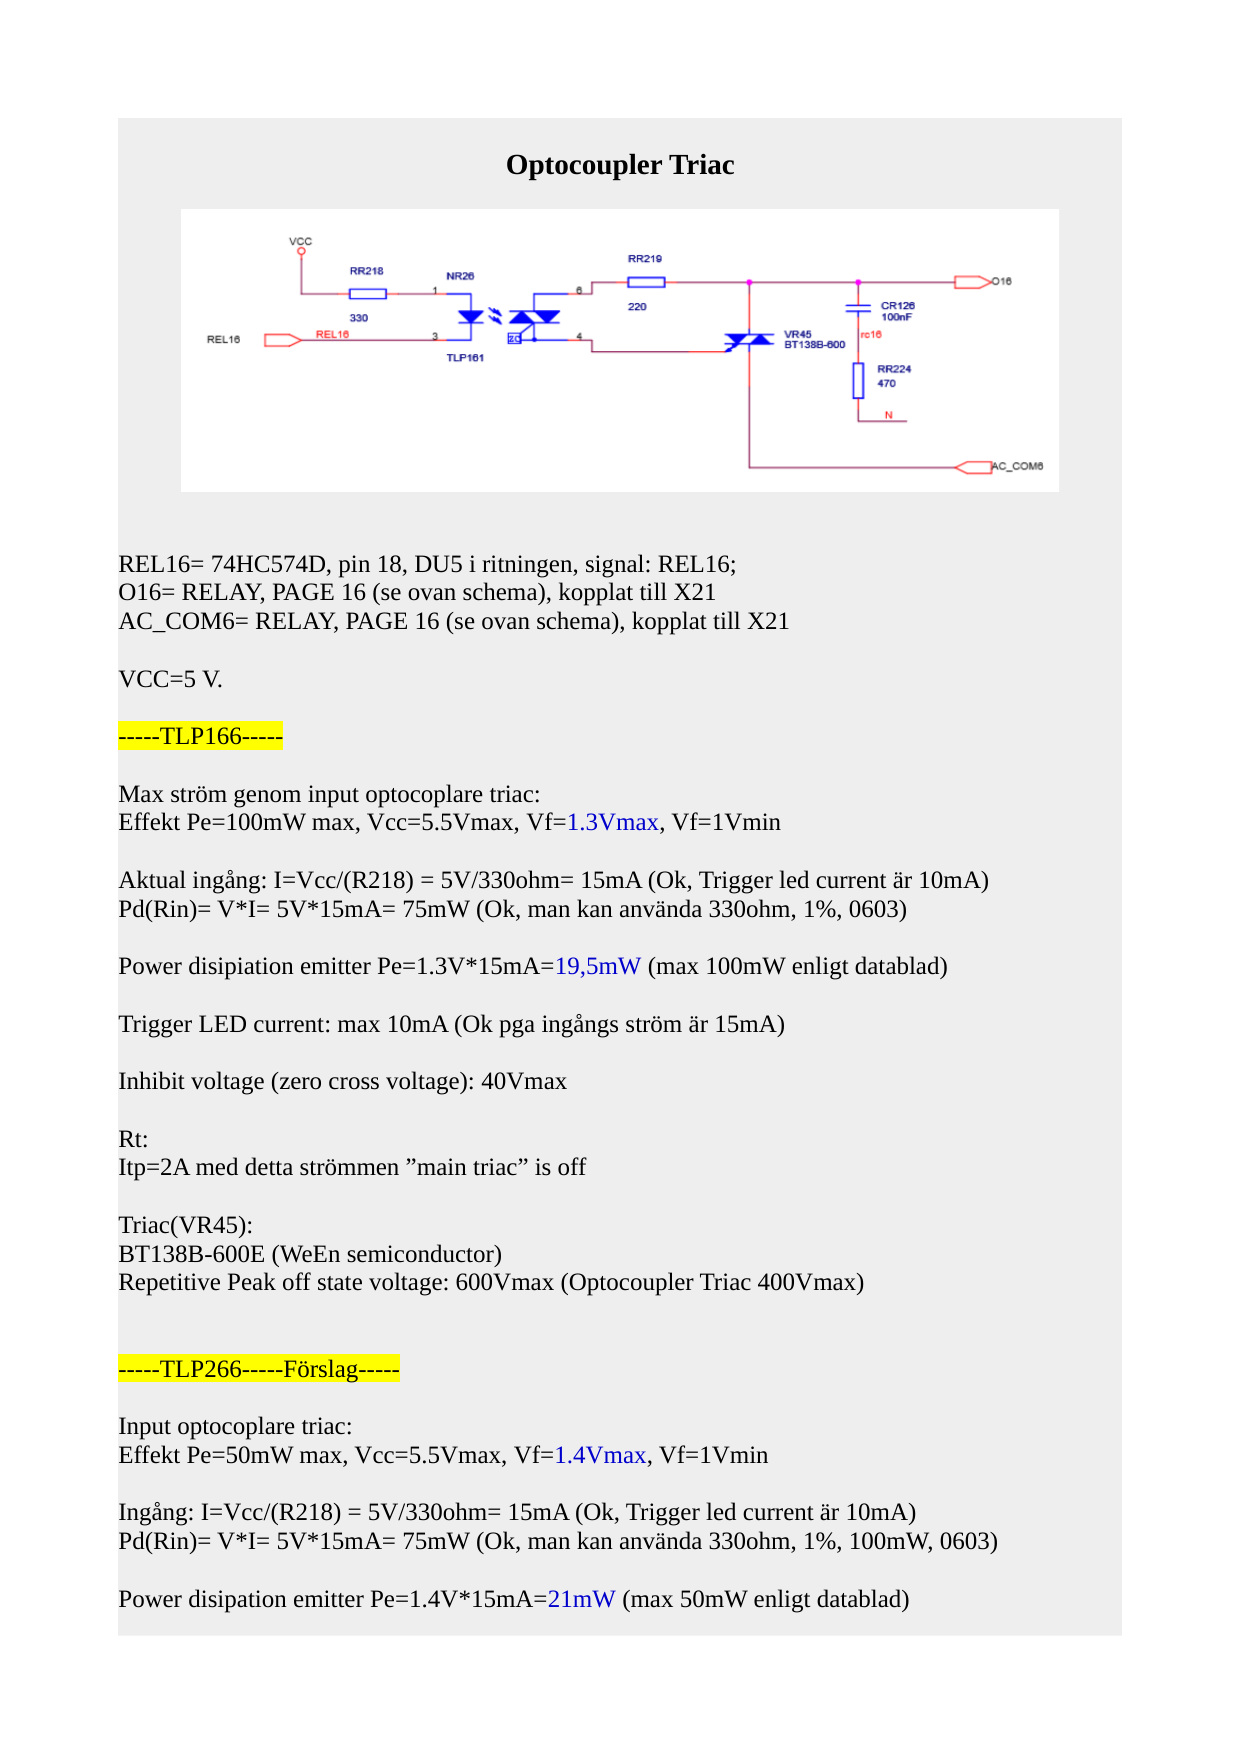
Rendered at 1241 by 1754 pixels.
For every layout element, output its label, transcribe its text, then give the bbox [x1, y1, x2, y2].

text Power disipiation emitter Pe=1.3V*15mA=19,5mW (max 100mW enligt datablad) [118, 951, 1122, 980]
text Optocoupler Triac [118, 147, 1122, 180]
picture [181, 209, 1060, 492]
text VCC=5 V. [118, 664, 1122, 692]
text AC_COM6= RELAY, PAGE 16 (se ovan schema), kopplat till X21 [118, 606, 1122, 635]
text Max ström genom input optocoplare triac: [118, 779, 1122, 807]
text Triac(VR45): [118, 1210, 1122, 1239]
text O16= RELAY, PAGE 16 (se ovan schema), kopplat till X21 [118, 577, 1122, 606]
text Repetitive Peak off state voltage: 600Vmax (Optocoupler Triac 400Vmax) [118, 1267, 1122, 1296]
text Trigger LED current: max 10mA (Ok pga ingångs ström är 15mA) [118, 1009, 1122, 1037]
text REL16= 74HC574D, pin 18, DU5 i ritningen, signal: REL16; [118, 549, 1122, 577]
text Pd(Rin)= V*I= 5V*15mA= 75mW (Ok, man kan använda 330ohm, 1%, 100mW, 0603) [118, 1526, 1122, 1555]
text Rt: [118, 1124, 1122, 1152]
text Itp=2A med detta strömmen ”main triac” is off [118, 1152, 1122, 1181]
text Aktual ingång: I=Vcc/(R218) = 5V/330ohm= 15mA (Ok, Trigger led current är 10mA) [118, 865, 1122, 894]
text Ingång: I=Vcc/(R218) = 5V/330ohm= 15mA (Ok, Trigger led current är 10mA) [118, 1497, 1122, 1526]
text Power disipation emitter Pe=1.4V*15mA=21mW (max 50mW enligt datablad) [118, 1584, 1122, 1612]
text Input optocoplare triac: [118, 1411, 1122, 1440]
text Inhibit voltage (zero cross voltage): 40Vmax [118, 1066, 1122, 1095]
text -----TLP266-----Förslag----- [118, 1354, 1122, 1382]
text -----TLP166----- [118, 721, 1122, 750]
text Pd(Rin)= V*I= 5V*15mA= 75mW (Ok, man kan använda 330ohm, 1%, 0603) [118, 894, 1122, 922]
text Effekt Pe=100mW max, Vcc=5.5Vmax, Vf=1.3Vmax, Vf=1Vmin [118, 807, 1122, 836]
text BT138B-600E (WeEn semiconductor) [118, 1239, 1122, 1267]
text Effekt Pe=50mW max, Vcc=5.5Vmax, Vf=1.4Vmax, Vf=1Vmin [118, 1440, 1122, 1469]
